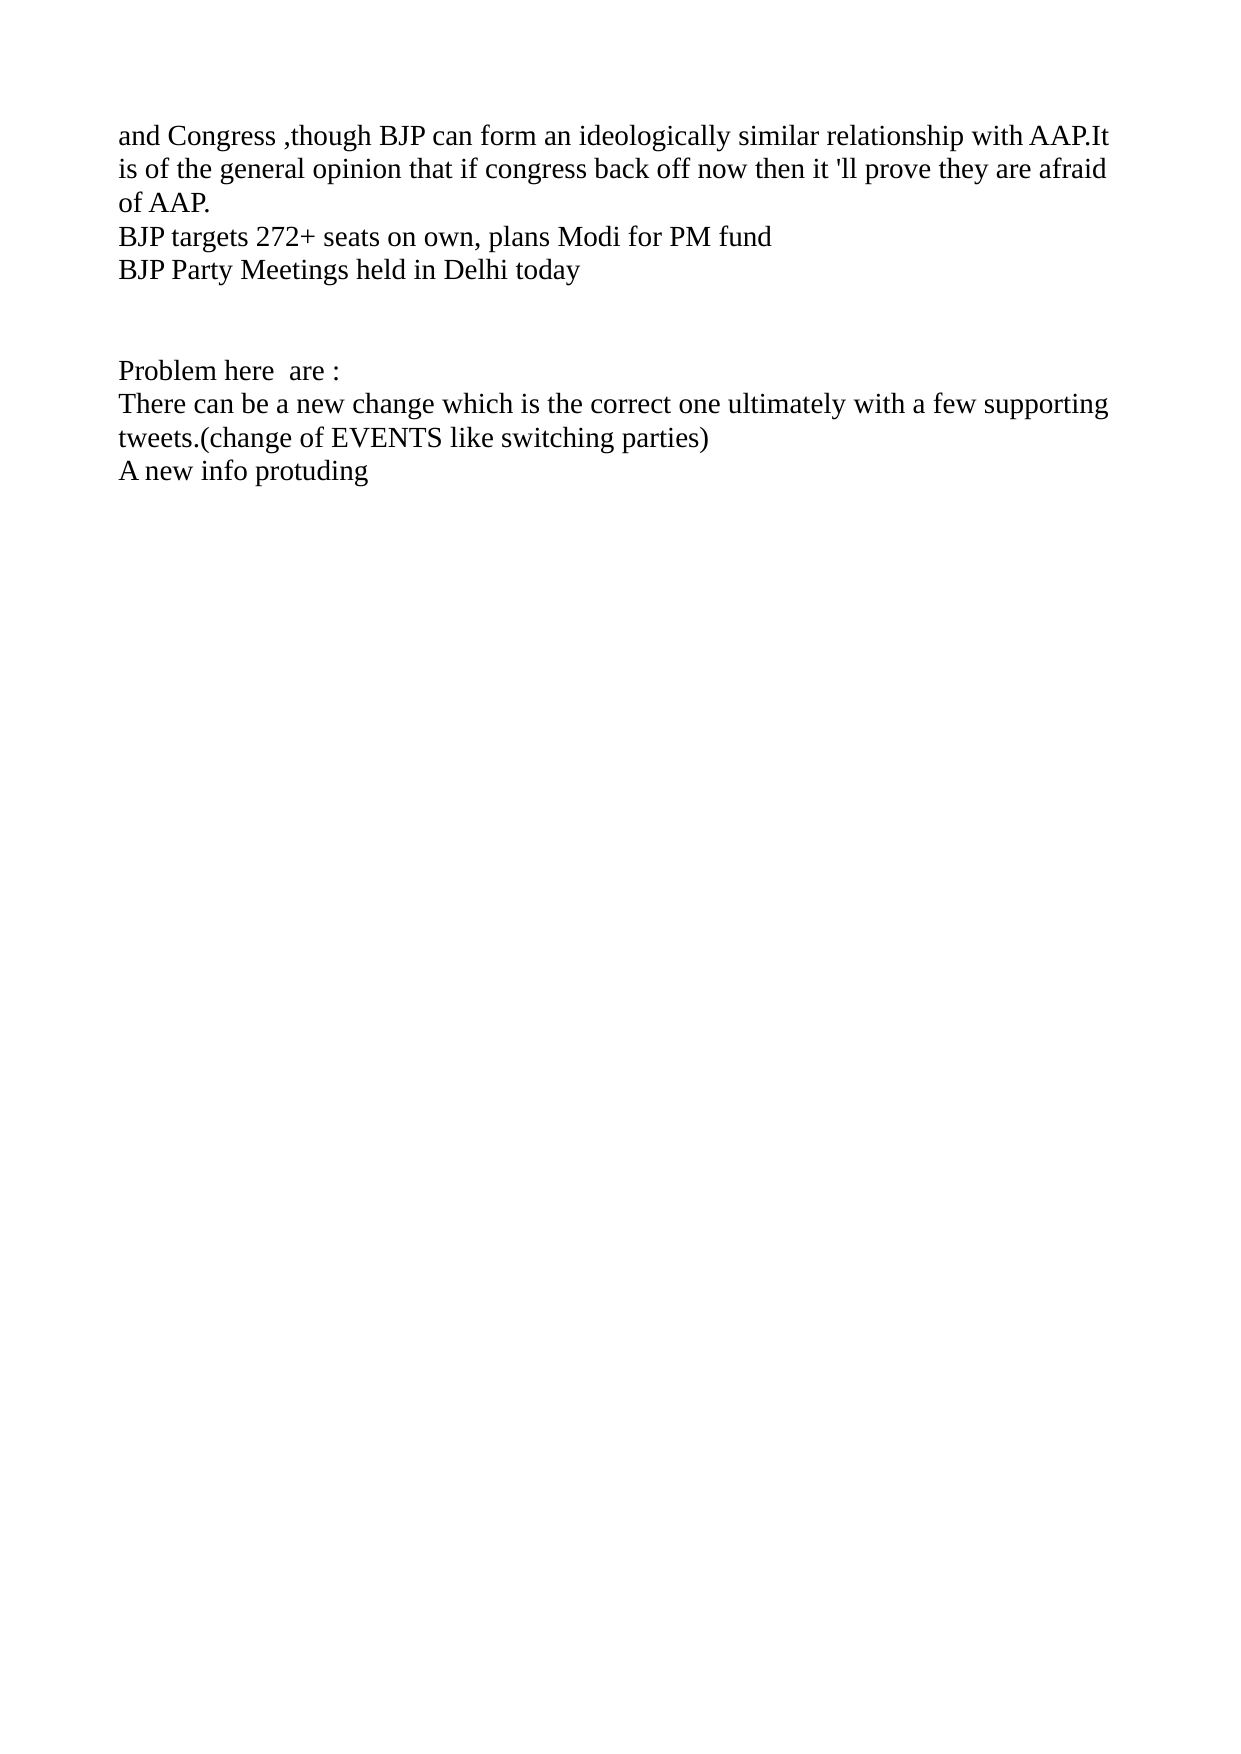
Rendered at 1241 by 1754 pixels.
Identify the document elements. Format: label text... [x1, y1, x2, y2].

text BJP Party Meetings held in Delhi today [118, 252, 1122, 286]
text There can be a new change which is the correct one ultimately with a few supporting tweets.(change of EVENTS like switching parties) [118, 386, 1122, 453]
text BJP targets 272+ seats on own, plans Modi for PM fund [118, 219, 1122, 252]
text Problem here are : [118, 353, 1122, 386]
text A new info protuding [118, 453, 1122, 487]
text and Congress ,though BJP can form an ideologically similar relationship with AAP.It is of the general opinion that if congress back off now then it 'll prove they are afraid of AAP. [118, 118, 1122, 219]
